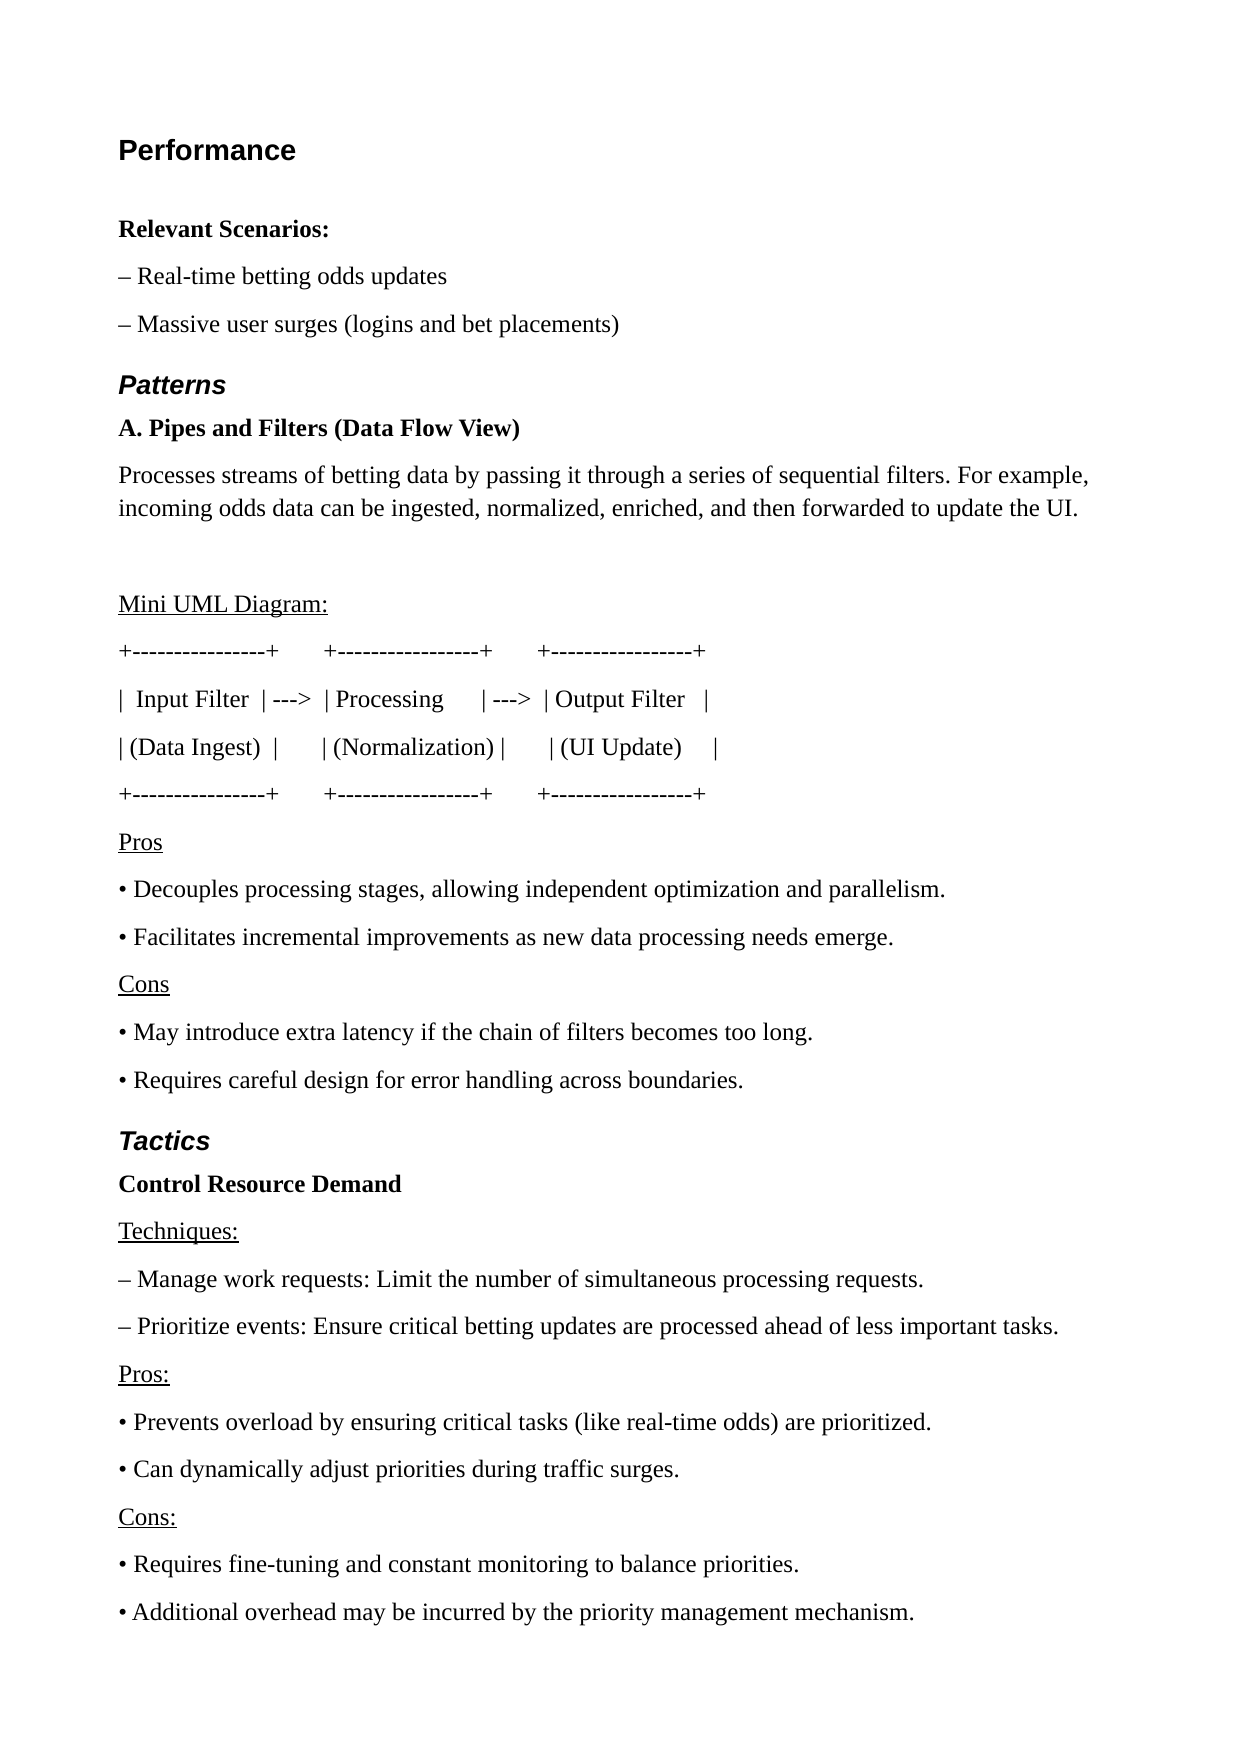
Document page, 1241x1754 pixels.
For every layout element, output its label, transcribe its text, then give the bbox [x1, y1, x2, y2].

subtitle Tactics [118, 1125, 1122, 1156]
text Techniques: [118, 1216, 1122, 1245]
text • Facilitates incremental improvements as new data processing needs emerge. [118, 922, 1122, 951]
text +----------------+ +-----------------+ +-----------------+ [118, 779, 1122, 808]
text • May introduce extra latency if the chain of filters becomes too long. [118, 1017, 1122, 1046]
subtitle Performance [118, 133, 1122, 166]
text – Massive user surges (logins and bet placements) [118, 309, 1122, 338]
text – Prioritize events: Ensure critical betting updates are processed ahead of less important tasks. [118, 1311, 1122, 1340]
text Pros [118, 827, 1122, 856]
text Pros: [118, 1359, 1122, 1388]
text • Requires careful design for error handling across boundaries. [118, 1065, 1122, 1093]
text Relevant Scenarios: [118, 214, 1122, 243]
subtitle Patterns [118, 369, 1122, 400]
text • Can dynamically adjust priorities during traffic surges. [118, 1454, 1122, 1483]
text Mini UML Diagram: [118, 589, 1122, 617]
text – Manage work requests: Limit the number of simultaneous processing requests. [118, 1264, 1122, 1293]
text • Prevents overload by ensuring critical tasks (like real-time odds) are prioritized. [118, 1407, 1122, 1435]
text A. Pipes and Filters (Data Flow View) [118, 413, 1122, 442]
text Control Resource Demand [118, 1169, 1122, 1197]
text Cons [118, 969, 1122, 998]
text • Requires fine-tuning and constant monitoring to balance priorities. [118, 1549, 1122, 1578]
text • Decouples processing stages, allowing independent optimization and parallelism. [118, 874, 1122, 903]
text Cons: [118, 1502, 1122, 1531]
text | Input Filter | ---> | Processing | ---> | Output Filter | [118, 684, 1122, 713]
text • Additional overhead may be incurred by the priority management mechanism. [118, 1597, 1122, 1626]
text | (Data Ingest) | | (Normalization) | | (UI Update) | [118, 732, 1122, 760]
text +----------------+ +-----------------+ +-----------------+ [118, 636, 1122, 665]
text – Real-time betting odds updates [118, 261, 1122, 290]
text Processes streams of betting data by passing it through a series of sequential filters. For example, incoming odds data can be ingested, normalized, enriched, and then forwarded to update the UI. [118, 461, 1122, 522]
